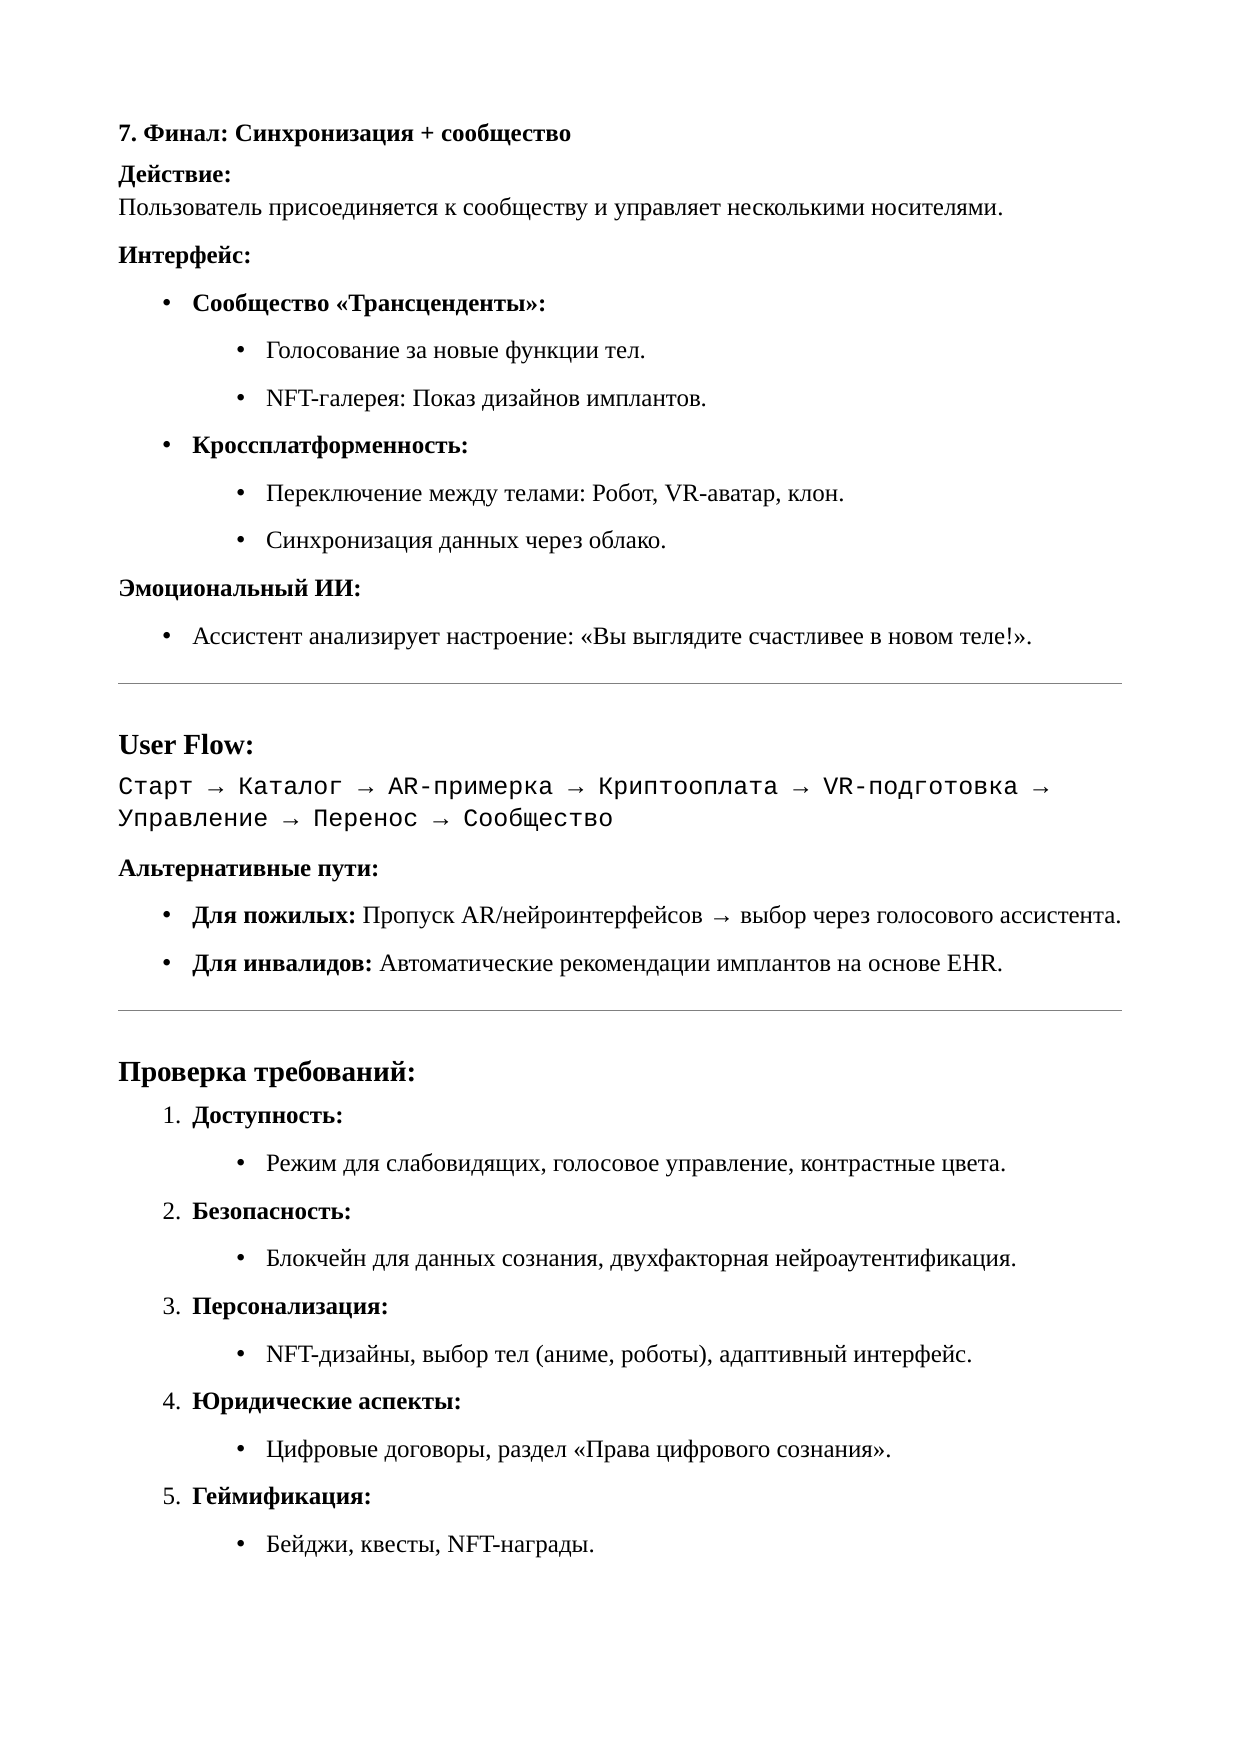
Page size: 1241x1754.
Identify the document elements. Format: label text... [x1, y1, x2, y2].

list Геймификация: [162, 1481, 1122, 1510]
text Интерфейс: [118, 240, 1122, 269]
text Эмоциональный ИИ: [118, 573, 1122, 602]
list Синхронизация данных через облако. [236, 526, 1122, 554]
text Старт → Каталог → AR-примерка → Криптооплата → VR-подготовка → Управление → Перенос → Сообщество [118, 773, 1122, 834]
list Блокчейн для данных сознания, двухфакторная нейроаутентификация. [236, 1243, 1122, 1272]
list Кроссплатформенность: [162, 430, 1122, 459]
list Для инвалидов: Автоматические рекомендации имплантов на основе EHR. [162, 948, 1122, 977]
list Ассистент анализирует настроение: «Вы выглядите счастливее в новом теле!». [162, 621, 1122, 649]
text Альтернативные пути: [118, 853, 1122, 882]
text Действие: Пользователь присоединяется к сообществу и управляет несколькими носителями. [118, 159, 1122, 221]
list Доступность: [162, 1101, 1122, 1129]
list Цифровые договоры, раздел «Права цифрового сознания». [236, 1434, 1122, 1463]
list Голосование за новые функции тел. [236, 335, 1122, 364]
list Переключение между телами: Робот, VR-аватар, клон. [236, 478, 1122, 507]
list NFT-дизайны, выбор тел (аниме, роботы), адаптивный интерфейс. [236, 1339, 1122, 1367]
list Для пожилых: Пропуск AR/нейроинтерфейсов → выбор через голосового ассистента. [162, 901, 1122, 929]
list Безопасность: [162, 1196, 1122, 1224]
list Персонализация: [162, 1291, 1122, 1320]
list Бейджи, квесты, NFT-награды. [236, 1529, 1122, 1558]
list NFT-галерея: Показ дизайнов имплантов. [236, 383, 1122, 412]
subtitle User Flow: [118, 727, 1122, 761]
list Юридические аспекты: [162, 1386, 1122, 1415]
list Сообщество «Трансценденты»: [162, 288, 1122, 316]
subtitle 7. Финал: Синхронизация + сообщество [118, 118, 1122, 147]
list Режим для слабовидящих, голосовое управление, контрастные цвета. [236, 1148, 1122, 1177]
subtitle Проверка требований: [118, 1054, 1122, 1088]
